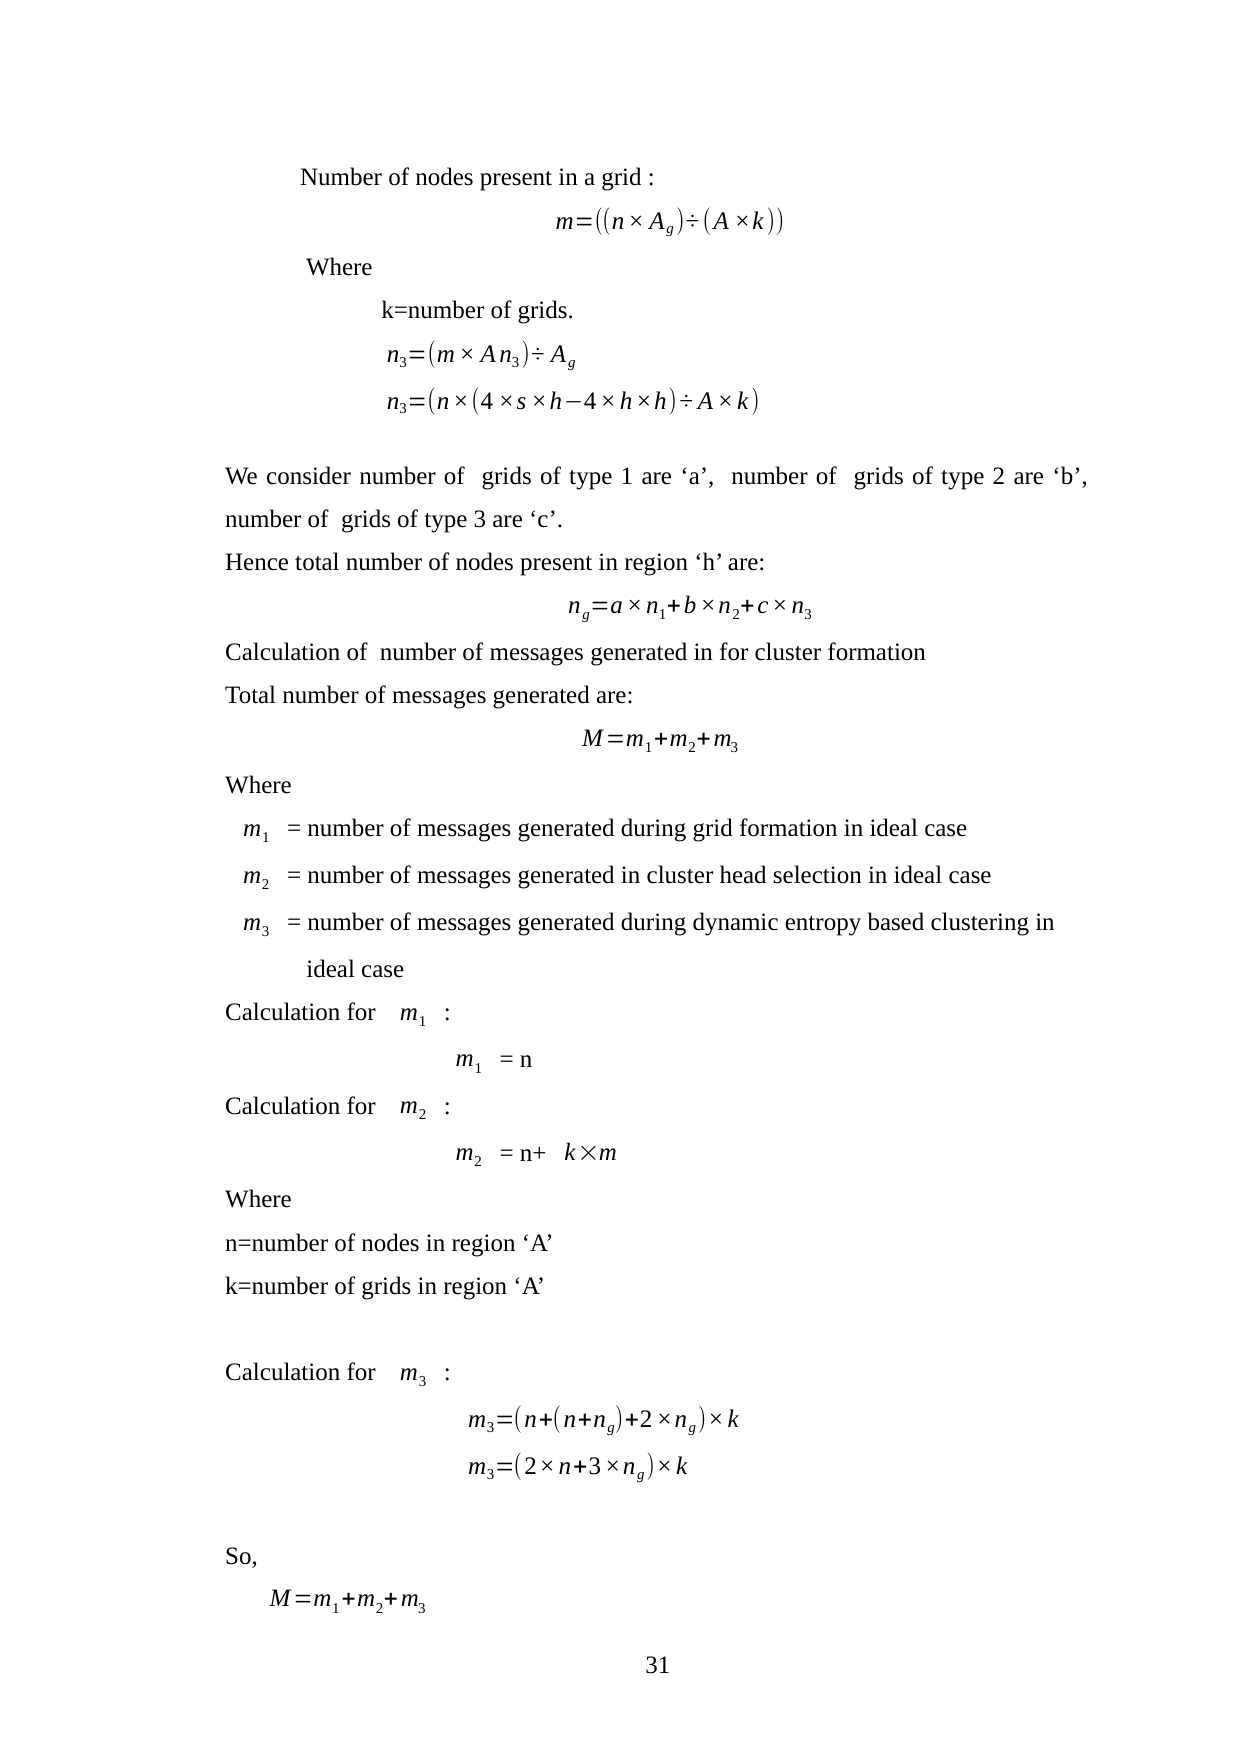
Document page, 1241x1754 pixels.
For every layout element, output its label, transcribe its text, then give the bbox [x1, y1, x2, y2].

text Where [225, 770, 1090, 799]
text Total number of messages generated are: [225, 680, 1090, 709]
text = number of messages generated during grid formation in ideal case [225, 813, 1090, 846]
text Calculation for : [225, 1091, 1090, 1123]
text k=number of grids in region ‘A’ [225, 1271, 1090, 1299]
text Calculation of number of messages generated in for cluster formation [225, 637, 1090, 666]
text ideal case [225, 954, 1090, 983]
text Hence total number of nodes present in region ‘h’ are: [225, 547, 1090, 576]
text Where [225, 1184, 1090, 1213]
text Calculation for : [225, 1357, 1090, 1389]
text = number of messages generated in cluster head selection in ideal case [225, 860, 1090, 893]
text = n [225, 1044, 1090, 1076]
text So, [225, 1541, 1090, 1569]
text = n+ [225, 1138, 1090, 1170]
text Calculation for : [225, 997, 1090, 1029]
list k=number of grids. [262, 295, 1090, 324]
text = number of messages generated during dynamic entropy based clustering in [225, 907, 1090, 939]
text We consider number of grids of type 1 are ‘a’, number of grids of type 2 are ‘b’, number of grids of type 3 are ‘c’. [225, 461, 1090, 533]
list Where [262, 252, 1090, 281]
text n=number of nodes in region ‘A’ [225, 1228, 1090, 1256]
list Number of nodes present in a grid : [262, 162, 1090, 191]
